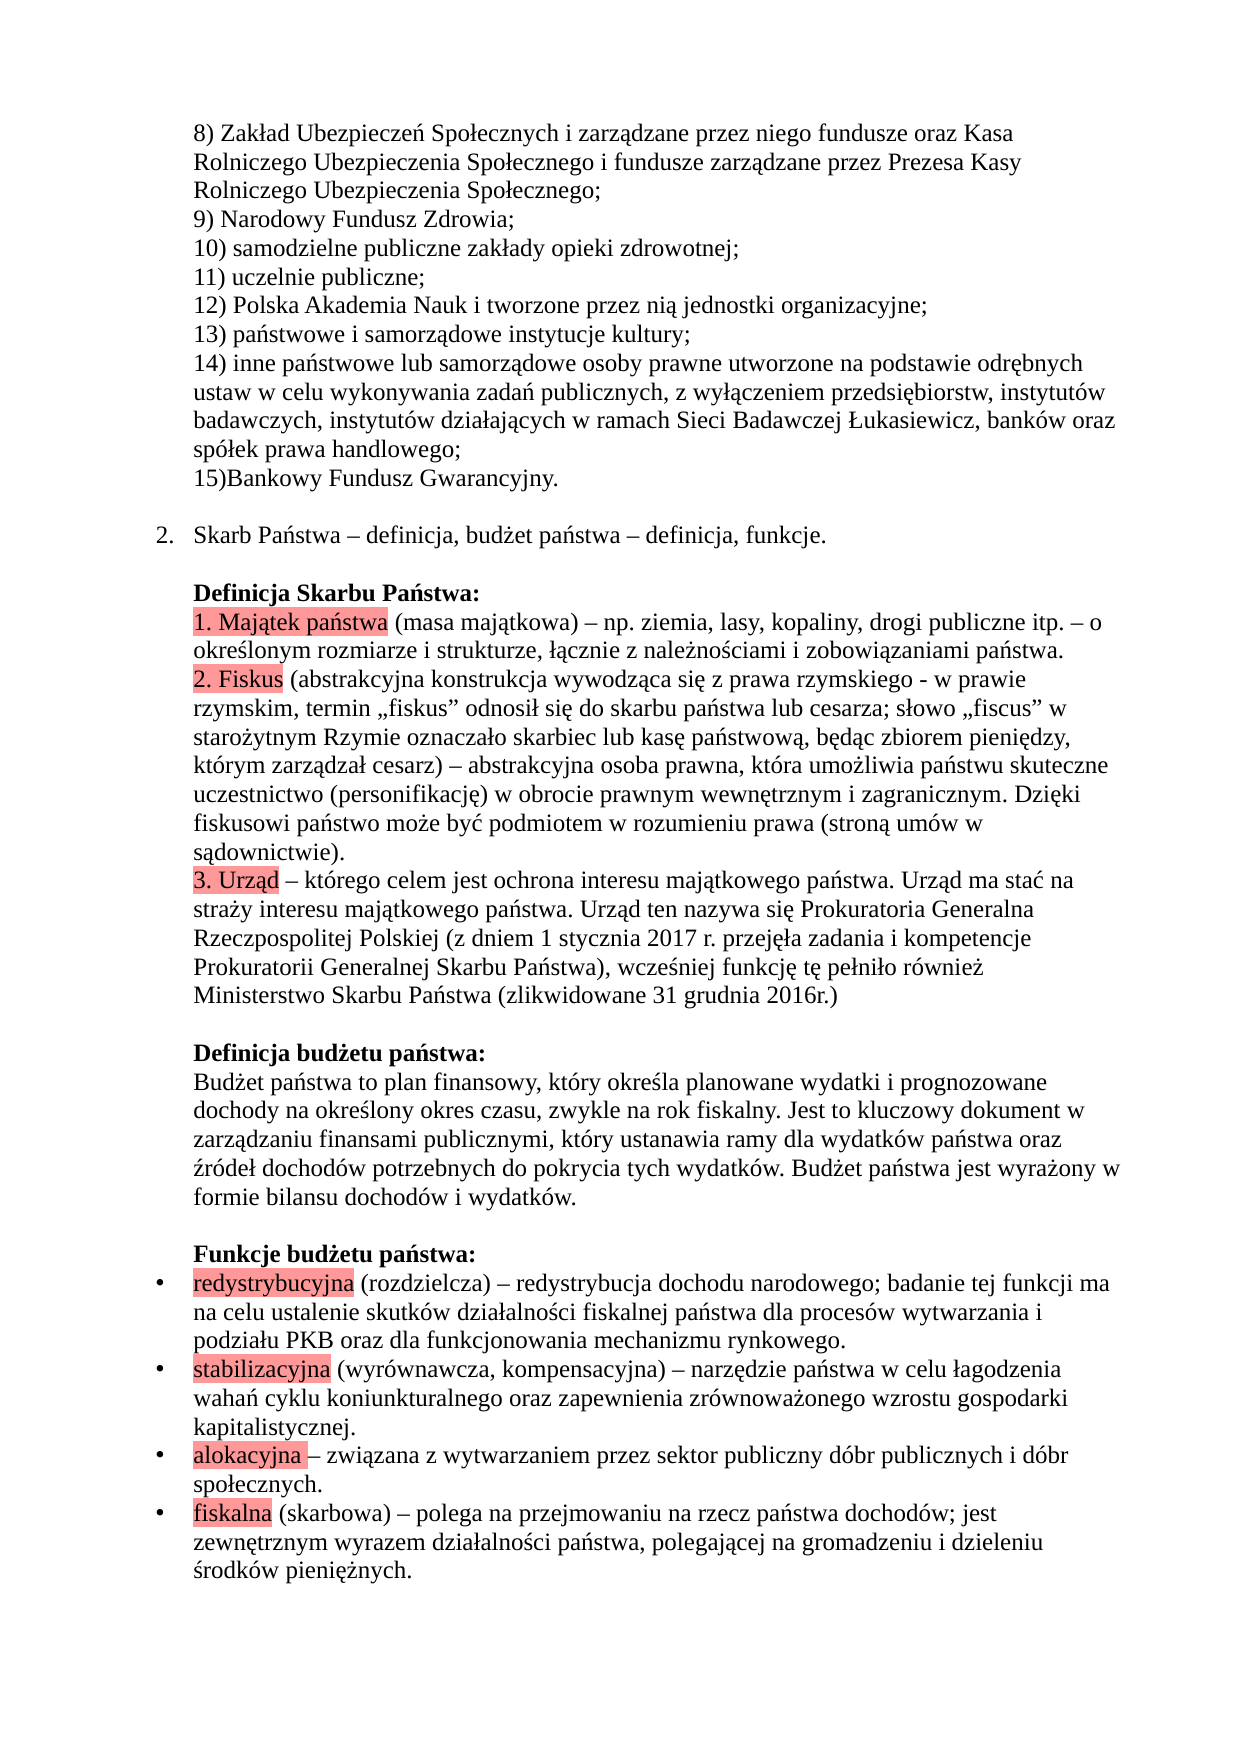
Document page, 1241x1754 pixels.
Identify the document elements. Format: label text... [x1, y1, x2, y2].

list 8) Zakład Ubezpieczeń Społecznych i zarządzane przez niego fundusze oraz Kasa Rolniczego Ubezpieczenia Społecznego i fundusze zarządzane przez Prezesa Kasy Rolniczego Ubezpieczenia Społecznego; [156, 118, 1122, 204]
list Definicja budżetu państwa: [156, 1038, 1122, 1067]
list stabilizacyjna (wyrównawcza, kompensacyjna) – narzędzie państwa w celu łagodzenia wahań cyklu koniunkturalnego oraz zapewnienia zrównoważonego wzrostu gospodarki kapitalistycznej. [156, 1354, 1122, 1441]
list 9) Narodowy Fundusz Zdrowia; [156, 204, 1122, 233]
list Funkcje budżetu państwa: [156, 1239, 1122, 1268]
list 13) państwowe i samorządowe instytucje kultury; [156, 319, 1122, 348]
list 3. Urząd – którego celem jest ochrona interesu majątkowego państwa. Urząd ma stać na straży interesu majątkowego państwa. Urząd ten nazywa się Prokuratoria Generalna Rzeczpospolitej Polskiej (z dniem 1 stycznia 2017 r. przejęła zadania i kompetencje Prokuratorii Generalnej Skarbu Państwa), wcześniej funkcję tę pełniło również Ministerstwo Skarbu Państwa (zlikwidowane 31 grudnia 2016r.) [156, 866, 1122, 1009]
list Definicja Skarbu Państwa: [156, 578, 1122, 607]
list 2. Fiskus (abstrakcyjna konstrukcja wywodząca się z prawa rzymskiego - w prawie rzymskim, termin „fiskus” odnosił się do skarbu państwa lub cesarza; słowo „fiscus” w starożytnym Rzymie oznaczało skarbiec lub kasę państwową, będąc zbiorem pieniędzy, którym zarządzał cesarz) – abstrakcyjna osoba prawna, która umożliwia państwu skuteczne uczestnictwo (personifikację) w obrocie prawnym wewnętrznym i zagranicznym. Dzięki fiskusowi państwo może być podmiotem w rozumieniu prawa (stroną umów w sądownictwie). [156, 664, 1122, 866]
list 10) samodzielne publiczne zakłady opieki zdrowotnej; [156, 233, 1122, 262]
list 12) Polska Akademia Nauk i tworzone przez nią jednostki organizacyjne; [156, 291, 1122, 319]
list 14) inne państwowe lub samorządowe osoby prawne utworzone na podstawie odrębnych ustaw w celu wykonywania zadań publicznych, z wyłączeniem przedsiębiorstw, instytutów badawczych, instytutów działających w ramach Sieci Badawczej Łukasiewicz, banków oraz spółek prawa handlowego; [156, 348, 1122, 463]
list 1. Majątek państwa (masa majątkowa) – np. ziemia, lasy, kopaliny, drogi publiczne itp. – o [156, 607, 1122, 636]
list Skarb Państwa – definicja, budżet państwa – definicja, funkcje. [156, 521, 1122, 549]
list 15)Bankowy Fundusz Gwarancyjny. [156, 463, 1122, 492]
list 11) uczelnie publiczne; [156, 262, 1122, 291]
list Budżet państwa to plan finansowy, który określa planowane wydatki i prognozowane dochody na określony okres czasu, zwykle na rok fiskalny. Jest to kluczowy dokument w zarządzaniu finansami publicznymi, który ustanawia ramy dla wydatków państwa oraz źródeł dochodów potrzebnych do pokrycia tych wydatków. Budżet państwa jest wyrażony w formie bilansu dochodów i wydatków. [156, 1067, 1122, 1211]
list określonym rozmiarze i strukturze, łącznie z należnościami i zobowiązaniami państwa. [156, 636, 1122, 664]
list alokacyjna – związana z wytwarzaniem przez sektor publiczny dóbr publicznych i dóbr społecznych. [156, 1441, 1122, 1498]
list fiskalna (skarbowa) – polega na przejmowaniu na rzecz państwa dochodów; jest zewnętrznym wyrazem działalności państwa, polegającej na gromadzeniu i dzieleniu środków pieniężnych. [156, 1498, 1122, 1584]
list redystrybucyjna (rozdzielcza) – redystrybucja dochodu narodowego; badanie tej funkcji ma na celu ustalenie skutków działalności fiskalnej państwa dla procesów wytwarzania i podziału PKB oraz dla funkcjonowania mechanizmu rynkowego. [156, 1268, 1122, 1354]
